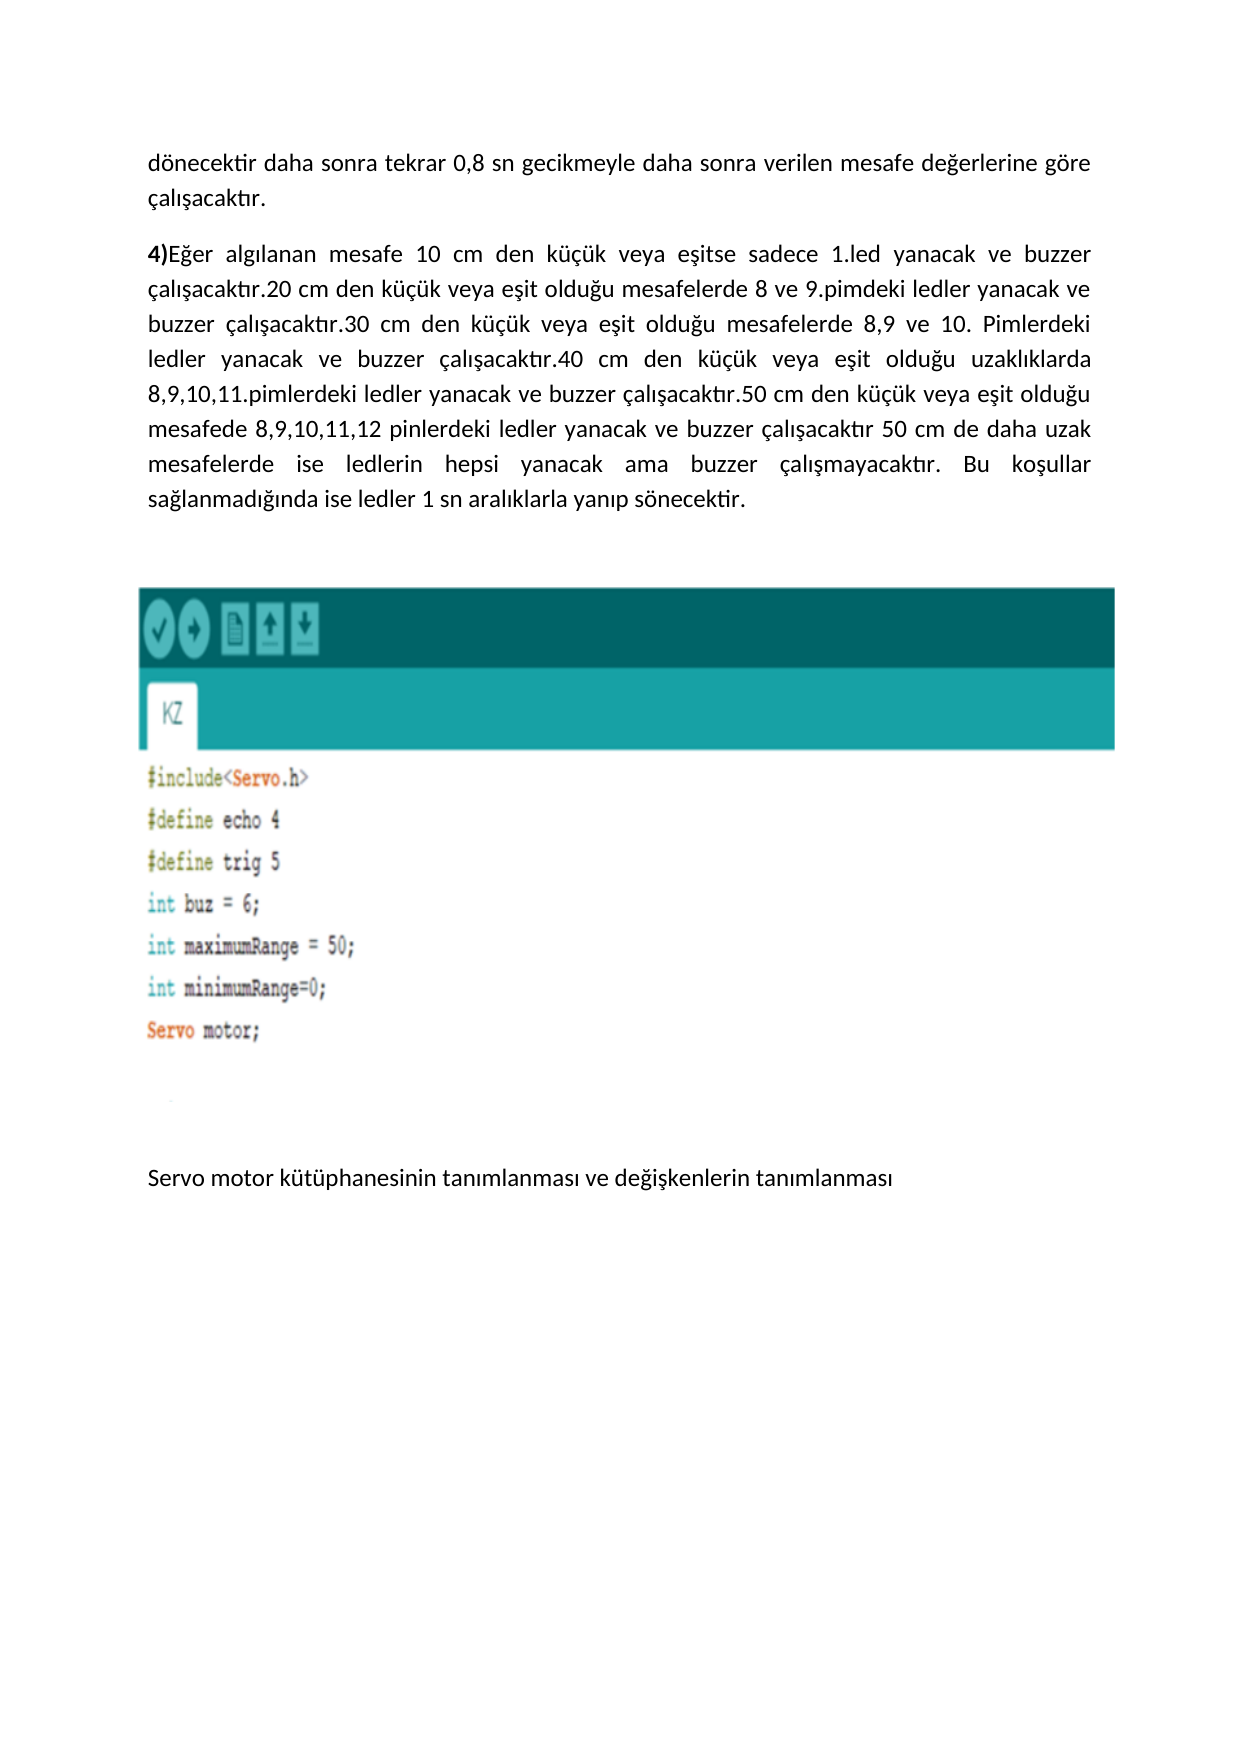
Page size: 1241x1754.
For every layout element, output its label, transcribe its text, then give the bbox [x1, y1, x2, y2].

text Servo motor kütüphanesinin tanımlanması ve değişkenlerin tanımlanması [148, 1162, 1093, 1192]
text dönecektir daha sonra tekrar 0,8 sn gecikmeyle daha sonra verilen mesafe değerlerine göre çalışacaktır. [148, 148, 1093, 213]
text 4)Eğer algılanan mesafe 10 cm den küçük veya eşitse sadece 1.led yanacak ve buzzer çalışacaktır.20 cm den küçük veya eşit olduğu mesafelerde 8 ve 9.pimdeki ledler yanacak ve buzzer çalışacaktır.30 cm den küçük veya eşit olduğu mesafelerde 8,9 ve 10. Pimlerdeki ledler yanacak ve buzzer çalışacaktır.40 cm den küçük veya eşit olduğu uzaklıklarda 8,9,10,11.pimlerdeki ledler yanacak ve buzzer çalışacaktır.50 cm den küçük veya eşit olduğu mesafede 8,9,10,11,12 pinlerdeki ledler yanacak ve buzzer çalışacaktır 50 cm de daha uzak mesafelerde ise ledlerin hepsi yanacak ama buzzer çalışmayacaktır. Bu koşullar sağlanmadığında ise ledler 1 sn aralıklarla yanıp sönecektir. [148, 238, 1093, 514]
